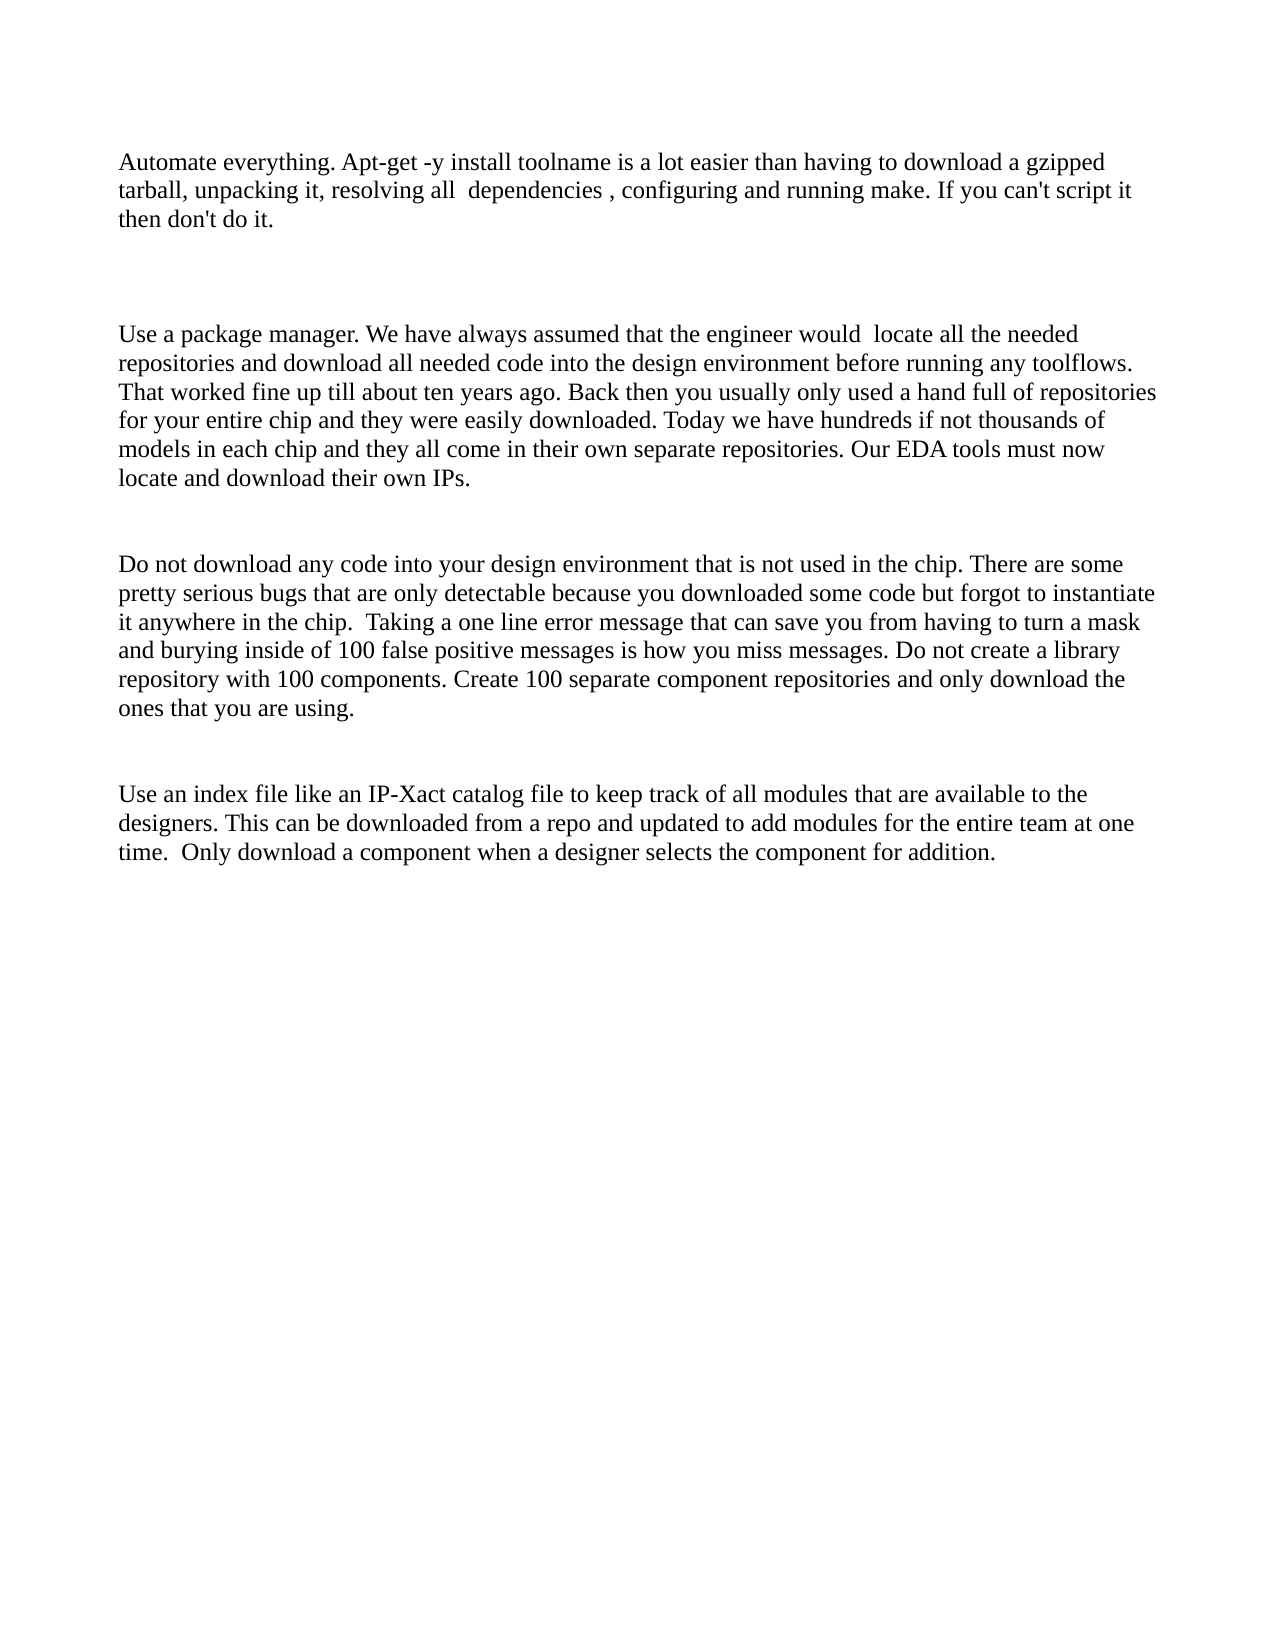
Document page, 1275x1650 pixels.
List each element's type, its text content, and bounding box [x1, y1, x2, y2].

text Use a package manager. We have always assumed that the engineer would locate all the needed repositories and download all needed code into the design environment before running any toolflows. That worked fine up till about ten years ago. Back then you usually only used a hand full of repositories for your entire chip and they were easily downloaded. Today we have hundreds if not thousands of models in each chip and they all come in their own separate repositories. Our EDA tools must now locate and download their own IPs. [118, 319, 1157, 492]
text Do not download any code into your design environment that is not used in the chip. There are some pretty serious bugs that are only detectable because you downloaded some code but forgot to instantiate it anywhere in the chip. Taking a one line error message that can save you from having to turn a mask and burying inside of 100 false positive messages is how you miss messages. Do not create a library repository with 100 components. Create 100 separate component repositories and only download the ones that you are using. [118, 549, 1157, 722]
text Automate everything. Apt-get -y install toolname is a lot easier than having to download a gzipped tarball, unpacking it, resolving all dependencies , configuring and running make. If you can't script it then don't do it. [118, 147, 1157, 233]
text Use an index file like an IP-Xact catalog file to keep track of all modules that are available to the designers. This can be downloaded from a repo and updated to add modules for the entire team at one time. Only download a component when a designer selects the component for addition. [118, 779, 1157, 866]
